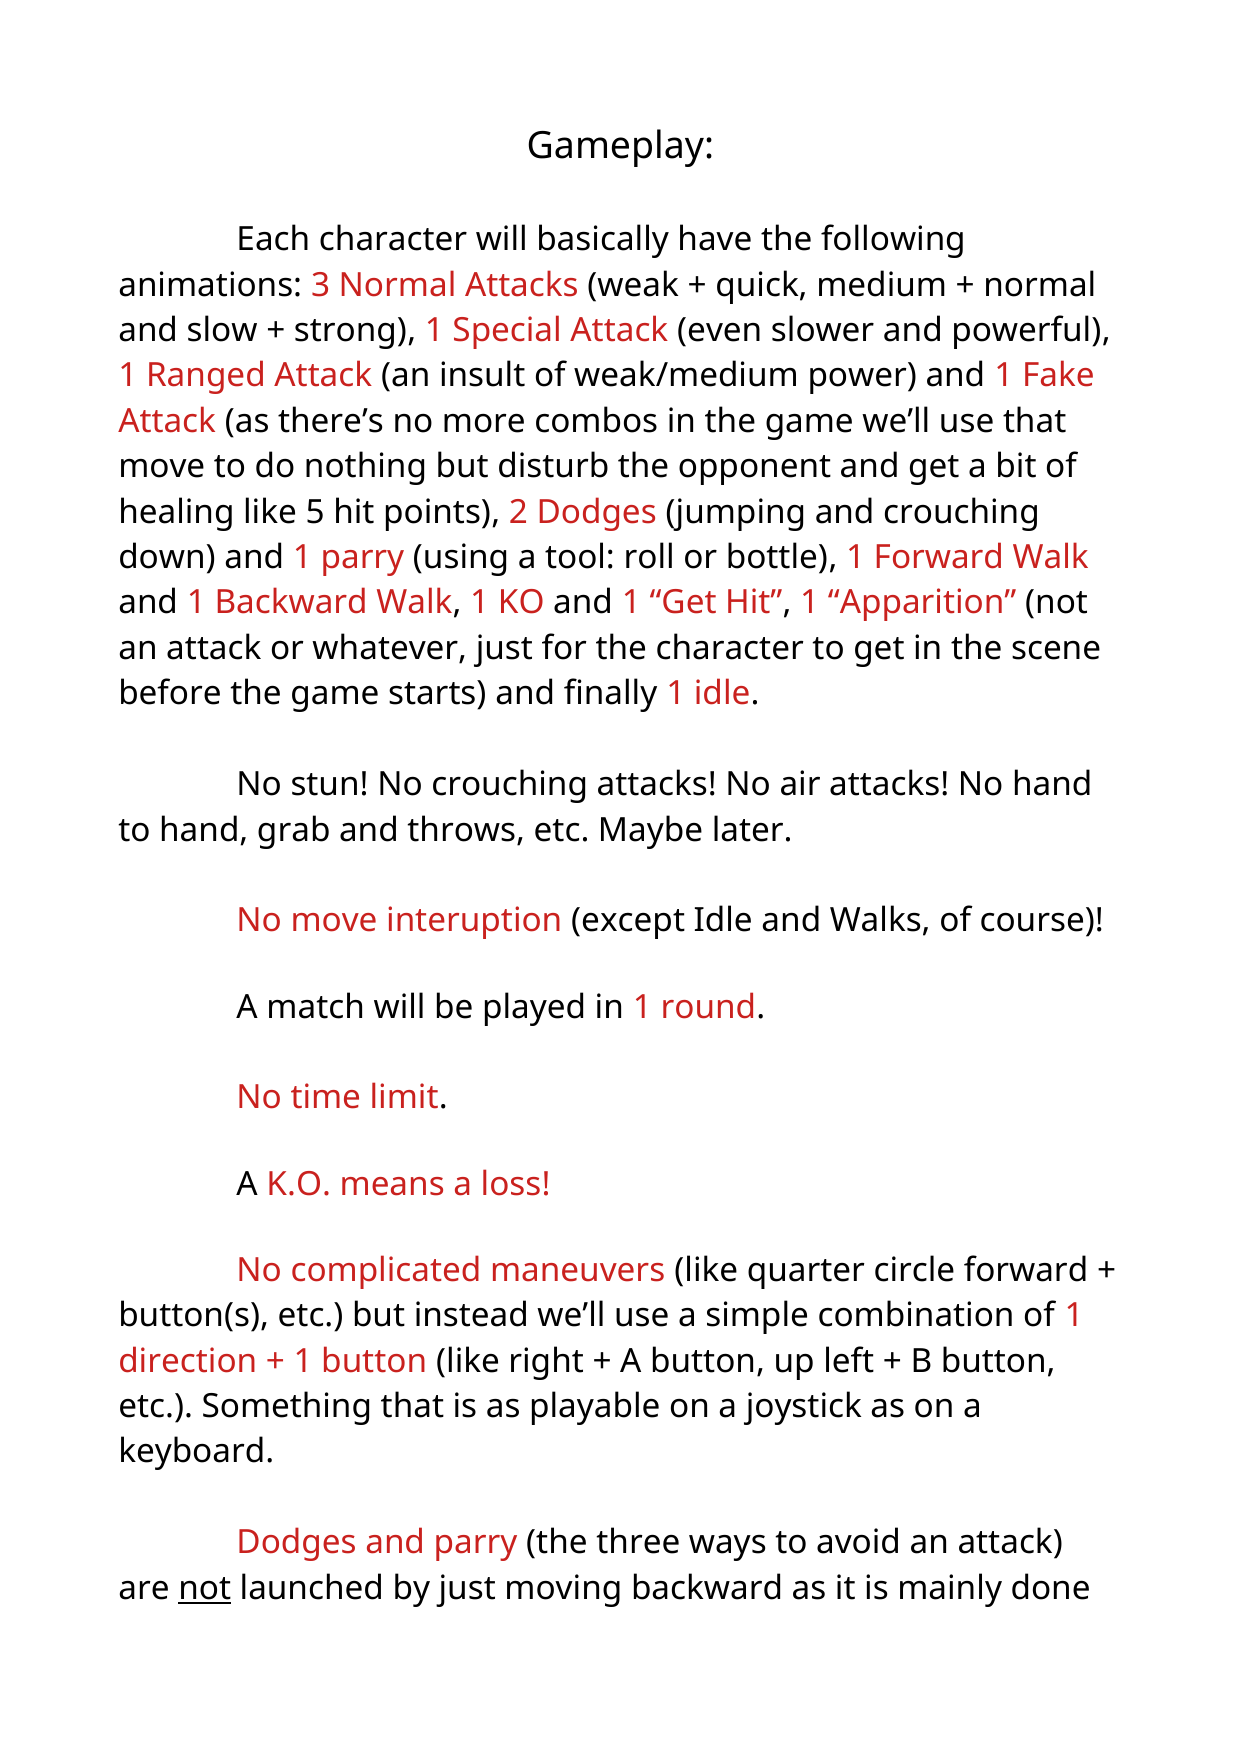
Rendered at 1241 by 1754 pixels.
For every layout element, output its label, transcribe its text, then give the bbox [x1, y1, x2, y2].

text A match will be played in 1 round. [118, 982, 1122, 1028]
text No stun! No crouching attacks! No air attacks! No hand to hand, grab and throws, etc. Maybe later. [118, 760, 1122, 851]
text No time limit. [118, 1073, 1122, 1119]
text No complicated maneuvers (like quarter circle forward + button(s), etc.) but instead we’ll use a simple combination of 1 direction + 1 button (like right + A button, up left + B button, etc.). Something that is as playable on a joystick as on a keyboard. [118, 1246, 1122, 1473]
text A K.O. means a loss! [118, 1159, 1122, 1205]
text Dodges and parry (the three ways to avoid an attack) are not launched by just moving backward as it is mainly done [118, 1518, 1122, 1609]
text Each character will basically have the following animations: 3 Normal Attacks (weak + quick, medium + normal and slow + strong), 1 Special Attack (even slower and powerful), 1 Ranged Attack (an insult of weak/medium power) and 1 Fake Attack (as there’s no more combos in the game we’ll use that move to do nothing but disturb the opponent and get a bit of healing like 5 hit points), 2 Dodges (jumping and crouching down) and 1 parry (using a tool: roll or bottle), 1 Forward Walk and 1 Backward Walk, 1 KO and 1 “Get Hit”, 1 “Apparition” (not an attack or whatever, just for the character to get in the scene before the game starts) and finally 1 idle. [118, 215, 1122, 714]
text Gameplay: [118, 118, 1122, 169]
text No move interuption (except Idle and Walks, of course)! [118, 896, 1122, 942]
